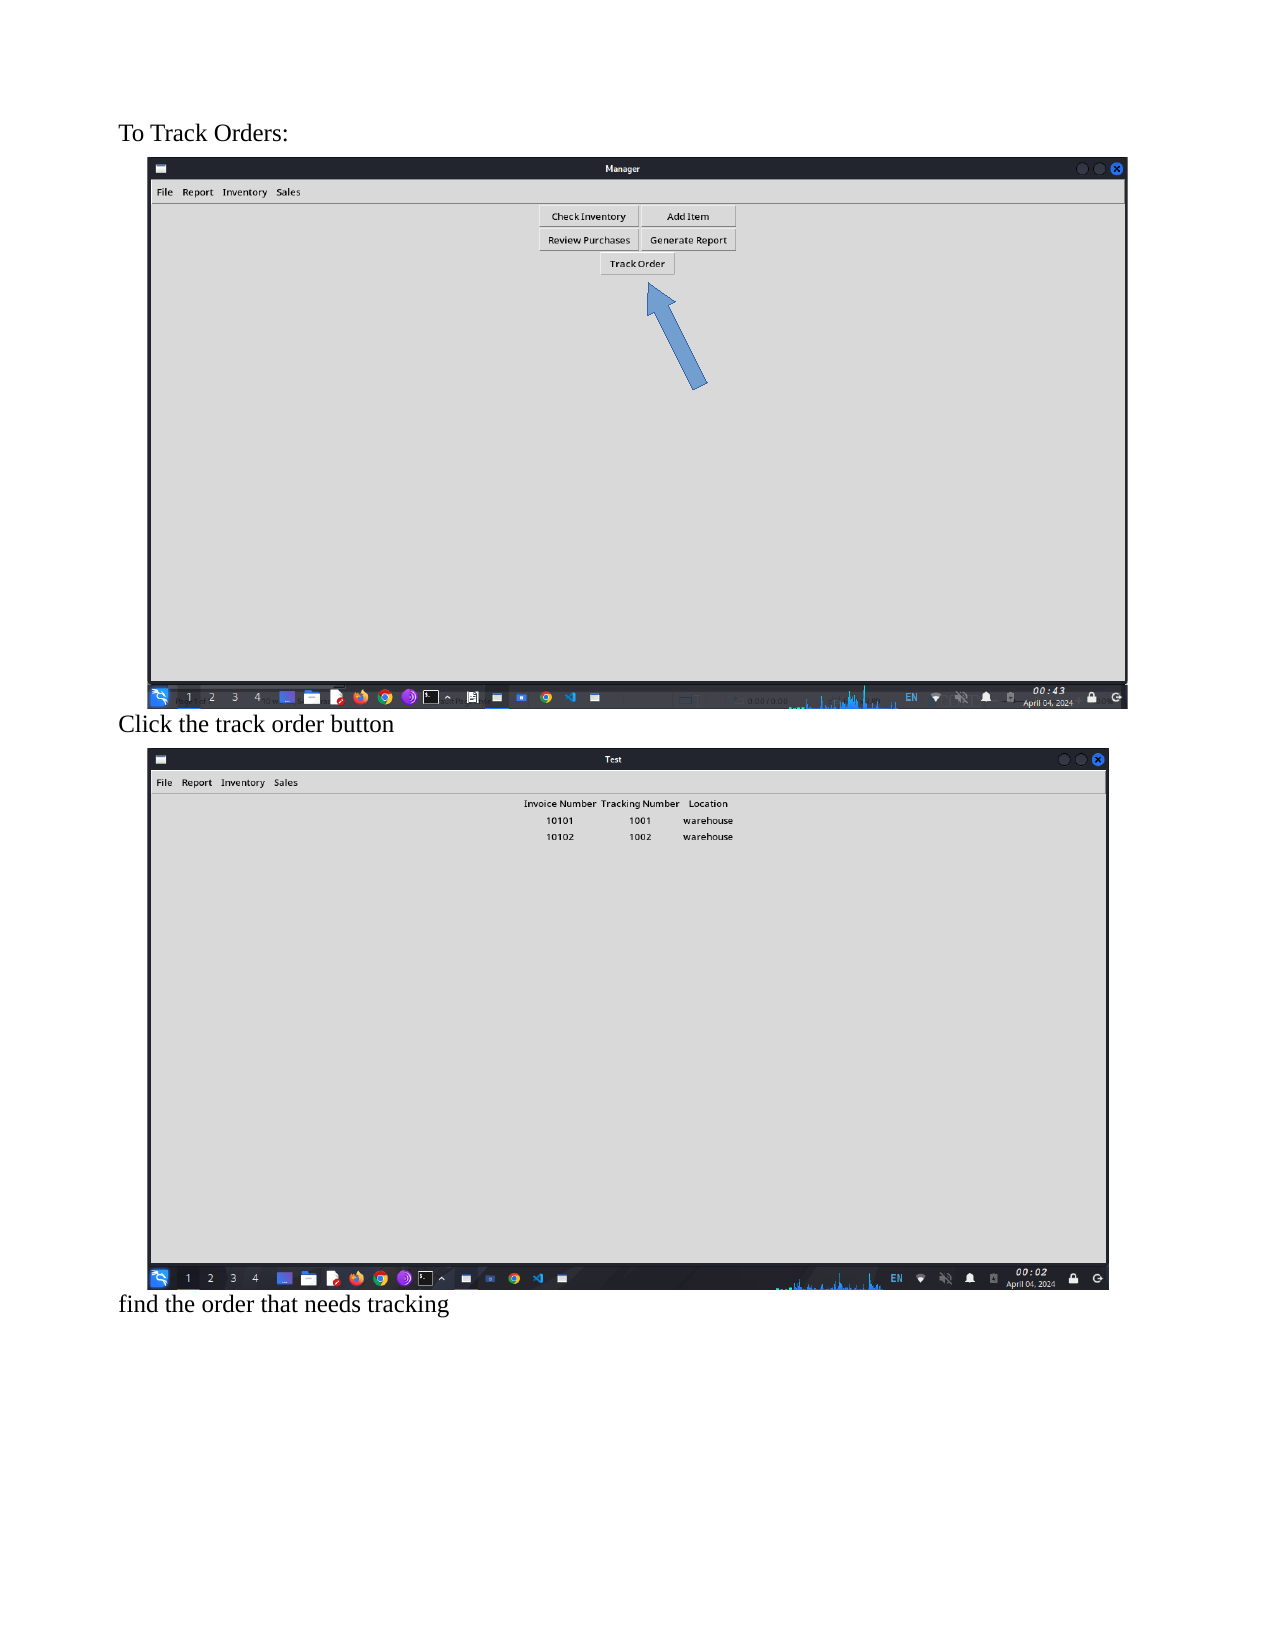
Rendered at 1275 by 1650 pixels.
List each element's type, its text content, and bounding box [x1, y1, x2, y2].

picture [147, 748, 1109, 1290]
text find the order that needs tracking [118, 737, 1157, 1318]
text To Track Orders: [118, 118, 1157, 147]
text Click the track order button [118, 147, 1157, 737]
picture [147, 157, 1128, 709]
